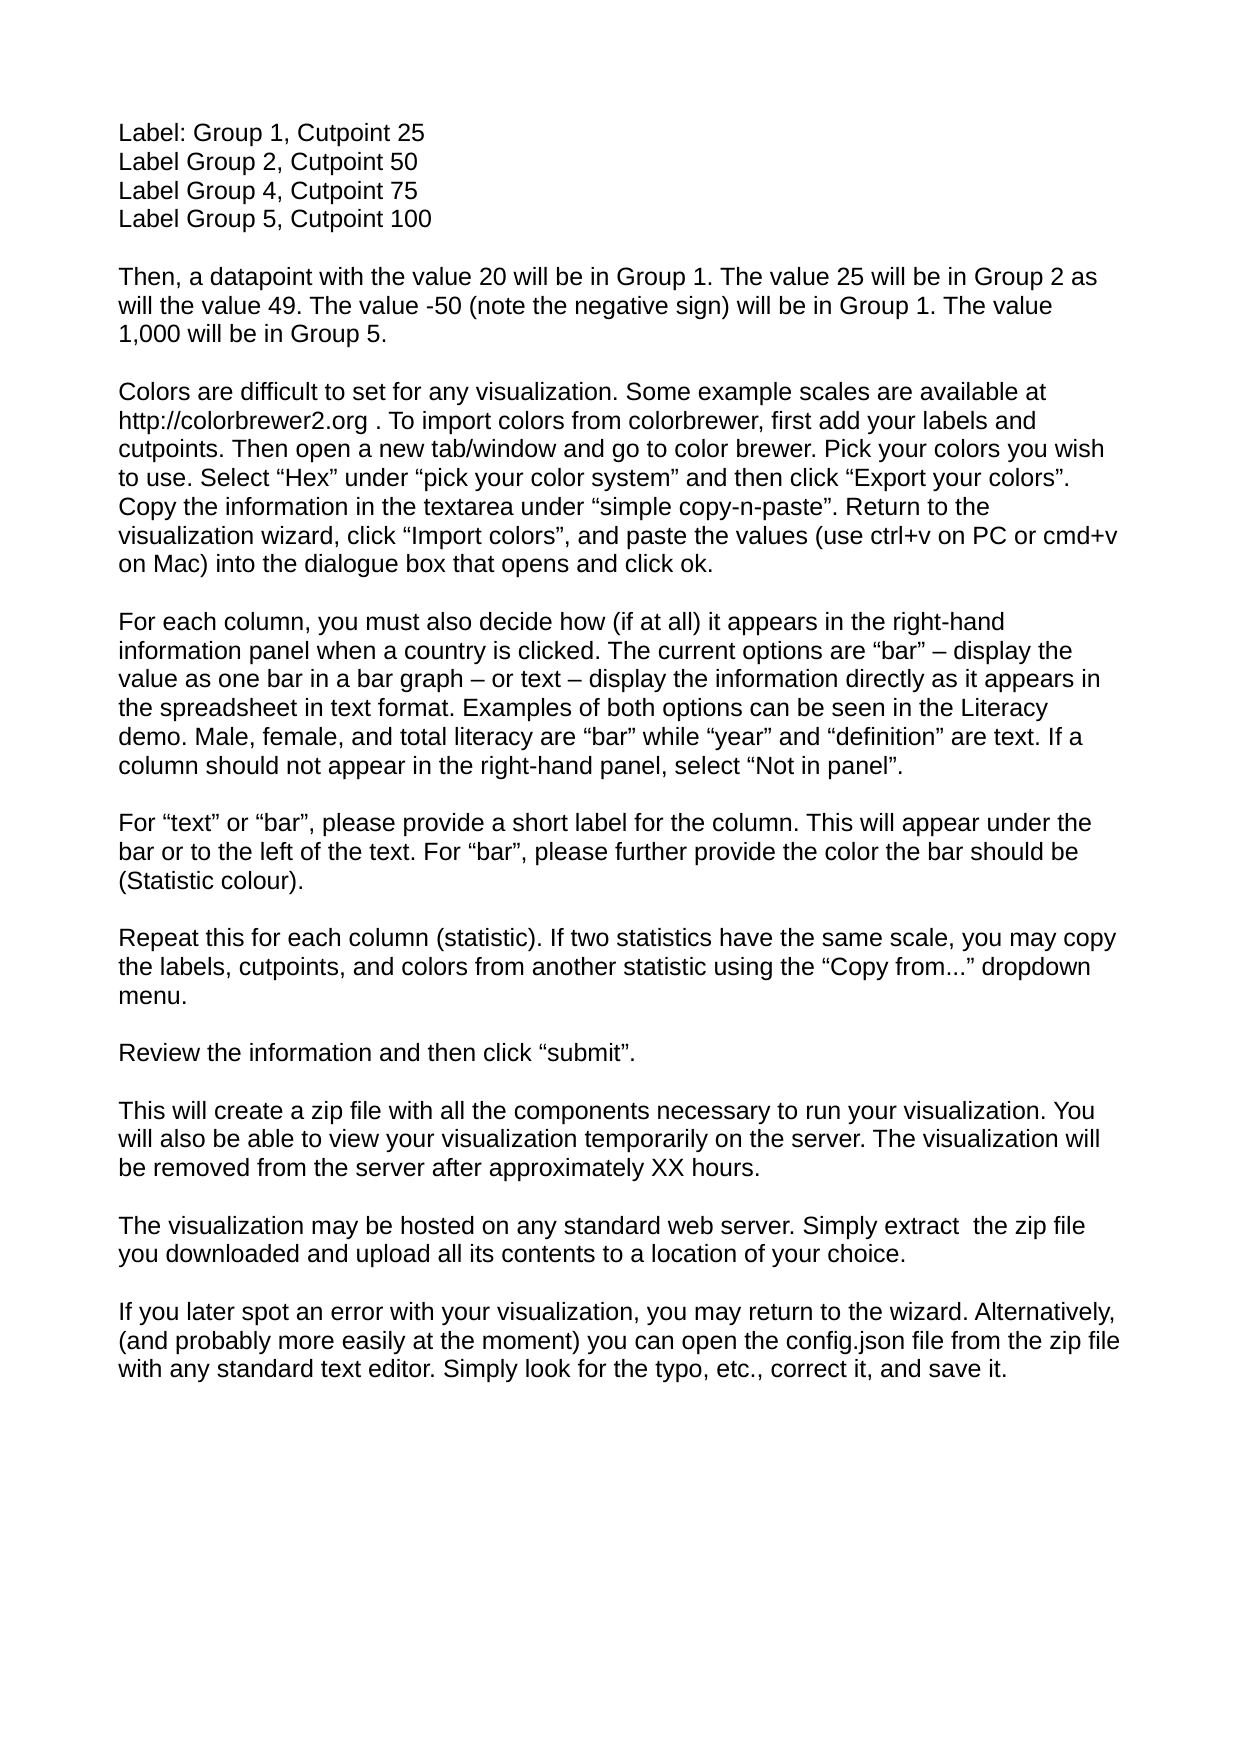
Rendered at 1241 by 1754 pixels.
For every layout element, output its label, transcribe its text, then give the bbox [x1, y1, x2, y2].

text For “text” or “bar”, please provide a short label for the column. This will appear under the bar or to the left of the text. For “bar”, please further provide the color the bar should be (Statistic colour). [118, 808, 1122, 894]
text This will create a zip file with all the components necessary to run your visualization. You will also be able to view your visualization temporarily on the server. The visualization will be removed from the server after approximately XX hours. [118, 1096, 1122, 1182]
text Review the information and then click “submit”. [118, 1038, 1122, 1067]
text Colors are difficult to set for any visualization. Some example scales are available at http://colorbrewer2.org . To import colors from colorbrewer, first add your labels and cutpoints. Then open a new tab/window and go to color brewer. Pick your colors you wish to use. Select “Hex” under “pick your color system” and then click “Export your colors”. Copy the information in the textarea under “simple copy-n-paste”. Return to the visualization wizard, click “Import colors”, and paste the values (use ctrl+v on PC or cmd+v on Mac) into the dialogue box that opens and click ok. [118, 377, 1122, 578]
text Label: Group 1, Cutpoint 25 [118, 118, 1122, 147]
text Label Group 5, Cutpoint 100 [118, 204, 1122, 233]
text Repeat this for each column (statistic). If two statistics have the same scale, you may copy the labels, cutpoints, and colors from another statistic using the “Copy from...” dropdown menu. [118, 923, 1122, 1009]
text Then, a datapoint with the value 20 will be in Group 1. The value 25 will be in Group 2 as will the value 49. The value -50 (note the negative sign) will be in Group 1. The value 1,000 will be in Group 5. [118, 262, 1122, 348]
text Label Group 2, Cutpoint 50 [118, 147, 1122, 176]
text If you later spot an error with your visualization, you may return to the wizard. Alternatively, (and probably more easily at the moment) you can open the config.json file from the zip file with any standard text editor. Simply look for the typo, etc., correct it, and save it. [118, 1297, 1122, 1383]
text For each column, you must also decide how (if at all) it appears in the right-hand information panel when a country is clicked. The current options are “bar” – display the value as one bar in a bar graph – or text – display the information directly as it appears in the spreadsheet in text format. Examples of both options can be seen in the Literacy demo. Male, female, and total literacy are “bar” while “year” and “definition” are text. If a column should not appear in the right-hand panel, select “Not in panel”. [118, 607, 1122, 779]
text The visualization may be hosted on any standard web server. Simply extract the zip file you downloaded and upload all its contents to a location of your choice. [118, 1211, 1122, 1268]
text Label Group 4, Cutpoint 75 [118, 176, 1122, 204]
